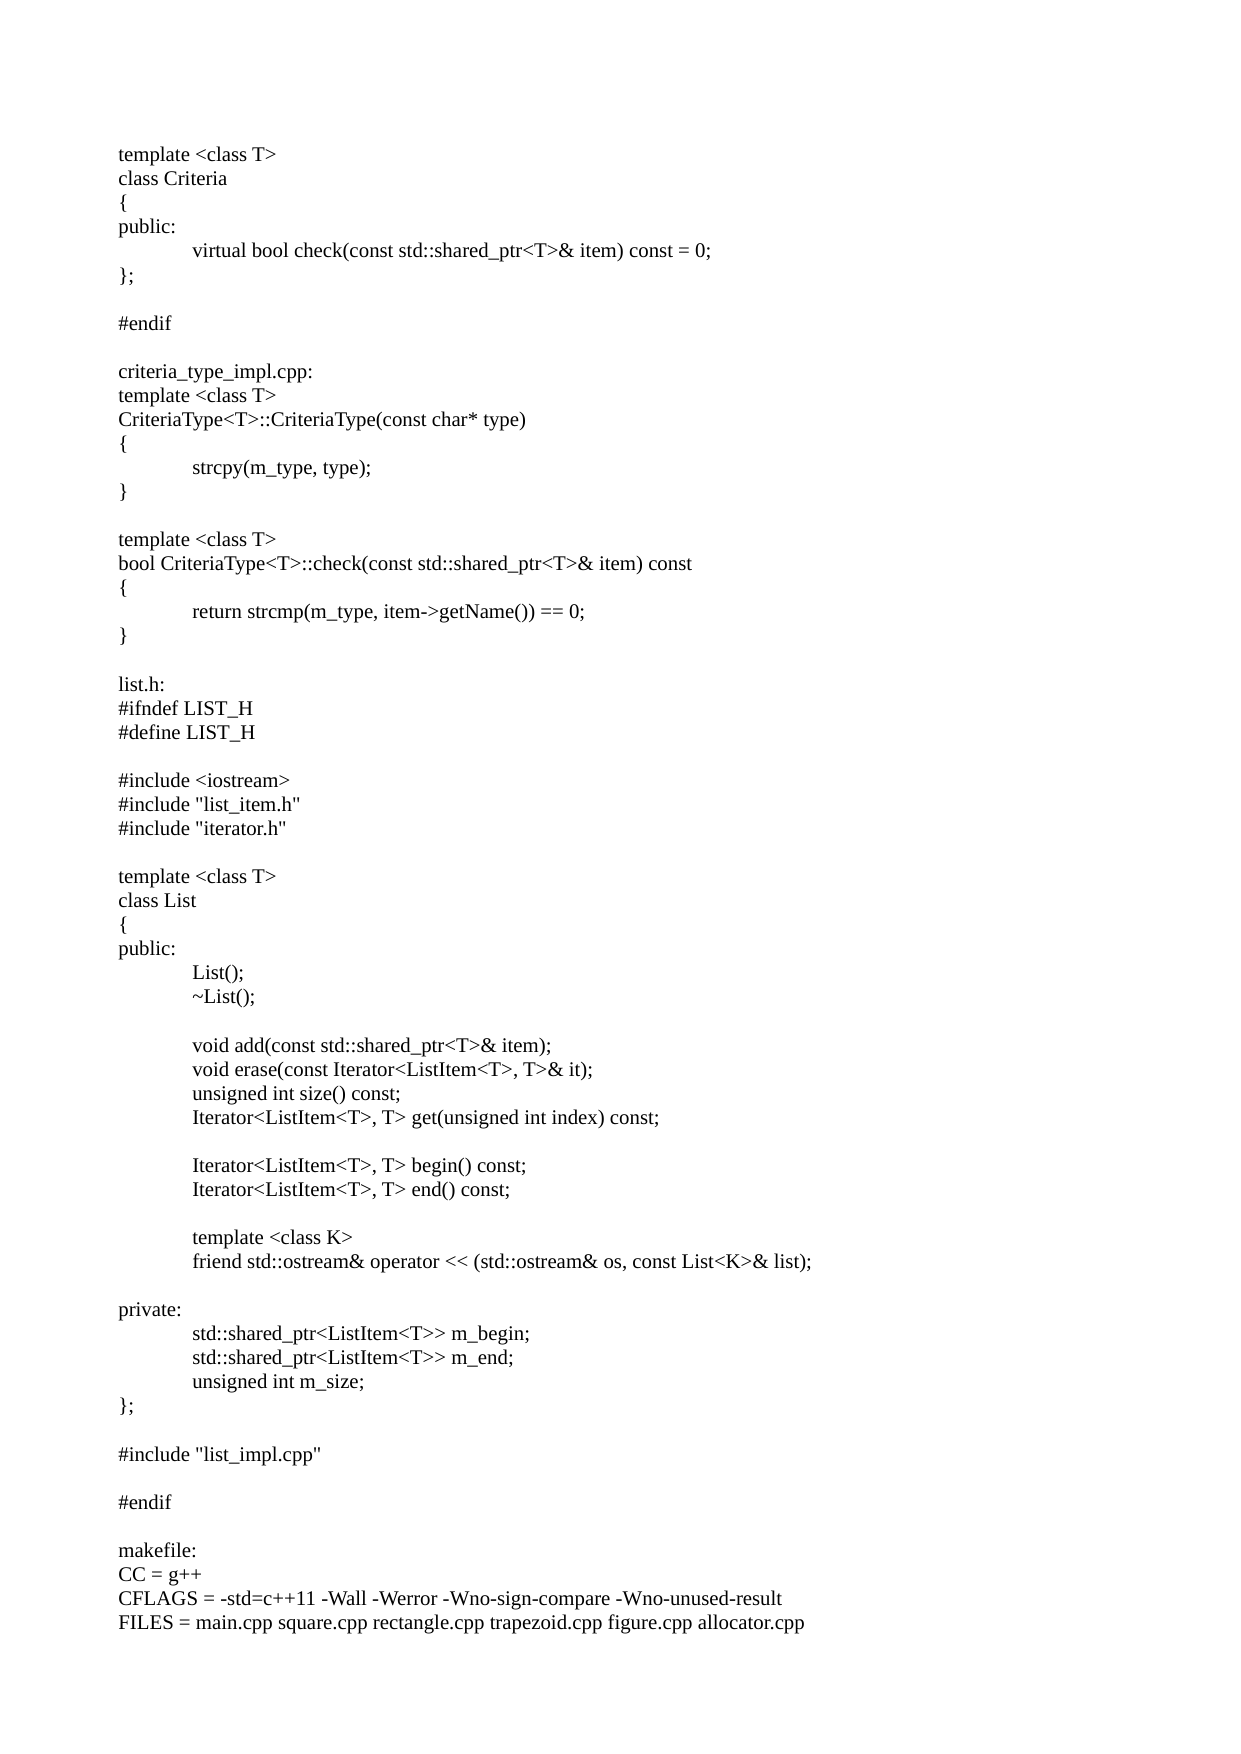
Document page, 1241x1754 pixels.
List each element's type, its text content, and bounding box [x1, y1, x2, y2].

list CFLAGS = -std=c++11 -Wall -Werror -Wno-sign-compare -Wno-unused-result [118, 1586, 1122, 1610]
list friend std::ostream& operator << (std::ostream& os, const List<K>& list); [118, 1249, 1122, 1273]
list bool CriteriaType<T>::check(const std::shared_ptr<T>& item) const [118, 551, 1122, 575]
list std::shared_ptr<ListItem<T>> m_begin; [118, 1321, 1122, 1345]
list #include "iterator.h" [118, 816, 1122, 840]
list list.h: [118, 672, 1122, 696]
list virtual bool check(const std::shared_ptr<T>& item) const = 0; [118, 238, 1122, 262]
list List(); [118, 960, 1122, 984]
list #endif [118, 311, 1122, 335]
list template <class T> [118, 527, 1122, 551]
list #endif [118, 1490, 1122, 1514]
list makefile: [118, 1538, 1122, 1562]
list #include "list_item.h" [118, 792, 1122, 816]
list }; [118, 1393, 1122, 1417]
list #include <iostream> [118, 768, 1122, 792]
list std::shared_ptr<ListItem<T>> m_end; [118, 1345, 1122, 1369]
list Iterator<ListItem<T>, T> get(unsigned int index) const; [118, 1105, 1122, 1129]
list public: [118, 936, 1122, 960]
list private: [118, 1297, 1122, 1321]
list return strcmp(m_type, item->getName()) == 0; [118, 599, 1122, 623]
list class List [118, 888, 1122, 912]
list template <class K> [118, 1225, 1122, 1249]
list CC = g++ [118, 1562, 1122, 1586]
list Iterator<ListItem<T>, T> end() const; [118, 1177, 1122, 1201]
list class Criteria [118, 166, 1122, 190]
list CriteriaType<T>::CriteriaType(const char* type) [118, 407, 1122, 431]
list template <class T> [118, 142, 1122, 166]
list #include "list_impl.cpp" [118, 1442, 1122, 1466]
list Iterator<ListItem<T>, T> begin() const; [118, 1153, 1122, 1177]
list } [118, 479, 1122, 503]
list #ifndef LIST_H [118, 696, 1122, 720]
list public: [118, 214, 1122, 238]
list void add(const std::shared_ptr<T>& item); [118, 1032, 1122, 1057]
list template <class T> [118, 383, 1122, 407]
list #define LIST_H [118, 720, 1122, 744]
list strcpy(m_type, type); [118, 455, 1122, 479]
list criteria_type_impl.cpp: [118, 359, 1122, 383]
list void erase(const Iterator<ListItem<T>, T>& it); [118, 1057, 1122, 1081]
list { [118, 431, 1122, 455]
list ~List(); [118, 984, 1122, 1008]
list { [118, 190, 1122, 214]
list unsigned int m_size; [118, 1369, 1122, 1393]
list { [118, 912, 1122, 936]
list }; [118, 262, 1122, 287]
list } [118, 623, 1122, 647]
list { [118, 575, 1122, 599]
list unsigned int size() const; [118, 1081, 1122, 1105]
list FILES = main.cpp square.cpp rectangle.cpp trapezoid.cpp figure.cpp allocator.cpp [118, 1610, 1122, 1634]
list template <class T> [118, 864, 1122, 888]
